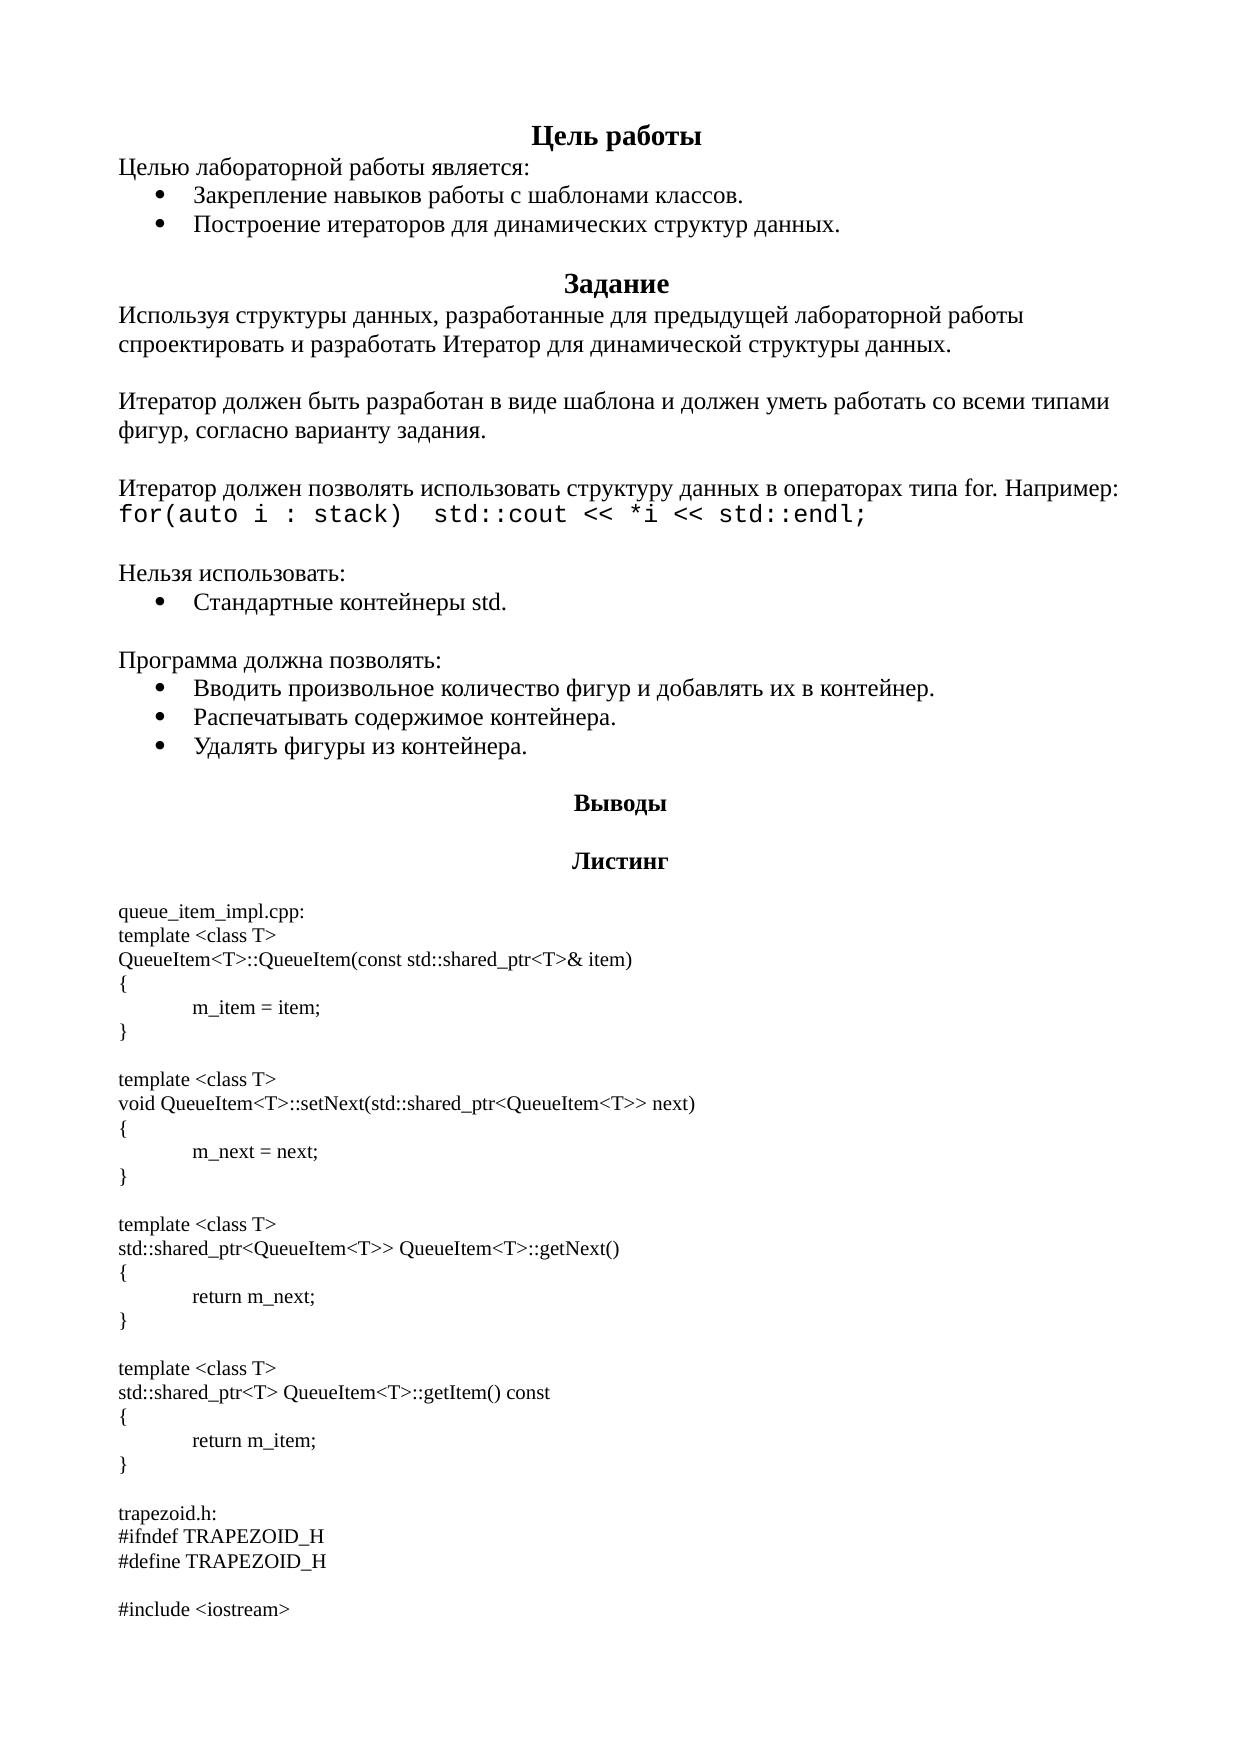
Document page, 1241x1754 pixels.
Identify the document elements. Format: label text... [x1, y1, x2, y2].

text for(auto i : stack) std::cout << *i << std::endl; [118, 501, 1122, 530]
list } [118, 1308, 1122, 1332]
list QueueItem<T>::QueueItem(const std::shared_ptr<T>& item) [118, 947, 1122, 971]
list template <class T> [118, 1356, 1122, 1380]
list std::shared_ptr<QueueItem<T>> QueueItem<T>::getNext() [118, 1236, 1122, 1260]
list trapezoid.h: [118, 1500, 1122, 1524]
list std::shared_ptr<T> QueueItem<T>::getItem() const [118, 1380, 1122, 1404]
list #include <iostream> [118, 1597, 1122, 1621]
list Закрепление навыков работы с шаблонами классов. [156, 180, 1122, 209]
text Итератор должен позволять использовать структуру данных в операторах типа for. Например: [118, 473, 1122, 501]
list { [118, 1260, 1122, 1284]
text Цель работы [118, 118, 1122, 152]
text Нельзя использовать: [118, 558, 1122, 587]
list template <class T> [118, 1212, 1122, 1236]
list } [118, 1163, 1122, 1188]
list return m_item; [118, 1428, 1122, 1452]
text Итератор должен быть разработан в виде шаблона и должен уметь работать со всеми типами фигур, согласно варианту задания. [118, 386, 1122, 444]
list Удалять фигуры из контейнера. [156, 731, 1122, 760]
list return m_next; [118, 1284, 1122, 1308]
list m_next = next; [118, 1139, 1122, 1163]
list template <class T> [118, 923, 1122, 947]
list Выводы [118, 788, 1122, 817]
list } [118, 1452, 1122, 1476]
text Задание [118, 267, 1122, 300]
list } [118, 1019, 1122, 1043]
list Вводить произвольное количество фигур и добавлять их в контейнер. [156, 673, 1122, 702]
text Целью лабораторной работы является: [118, 152, 1122, 180]
list { [118, 1115, 1122, 1139]
list m_item = item; [118, 995, 1122, 1019]
list #define TRAPEZOID_H [118, 1548, 1122, 1573]
list { [118, 971, 1122, 995]
list Распечатывать содержимое контейнера. [156, 702, 1122, 731]
text Используя структуры данных, разработанные для предыдущей лабораторной работы спроектировать и разработать Итератор для динамической структуры данных. [118, 300, 1122, 358]
list #ifndef TRAPEZOID_H [118, 1524, 1122, 1548]
list { [118, 1404, 1122, 1428]
list Построение итераторов для динамических структур данных. [156, 209, 1122, 238]
list void QueueItem<T>::setNext(std::shared_ptr<QueueItem<T>> next) [118, 1091, 1122, 1115]
list template <class T> [118, 1067, 1122, 1091]
list Листинг [118, 846, 1122, 875]
list queue_item_impl.cpp: [118, 899, 1122, 923]
list Стандартные контейнеры std. [156, 587, 1122, 616]
text Программа должна позволять: [118, 645, 1122, 673]
